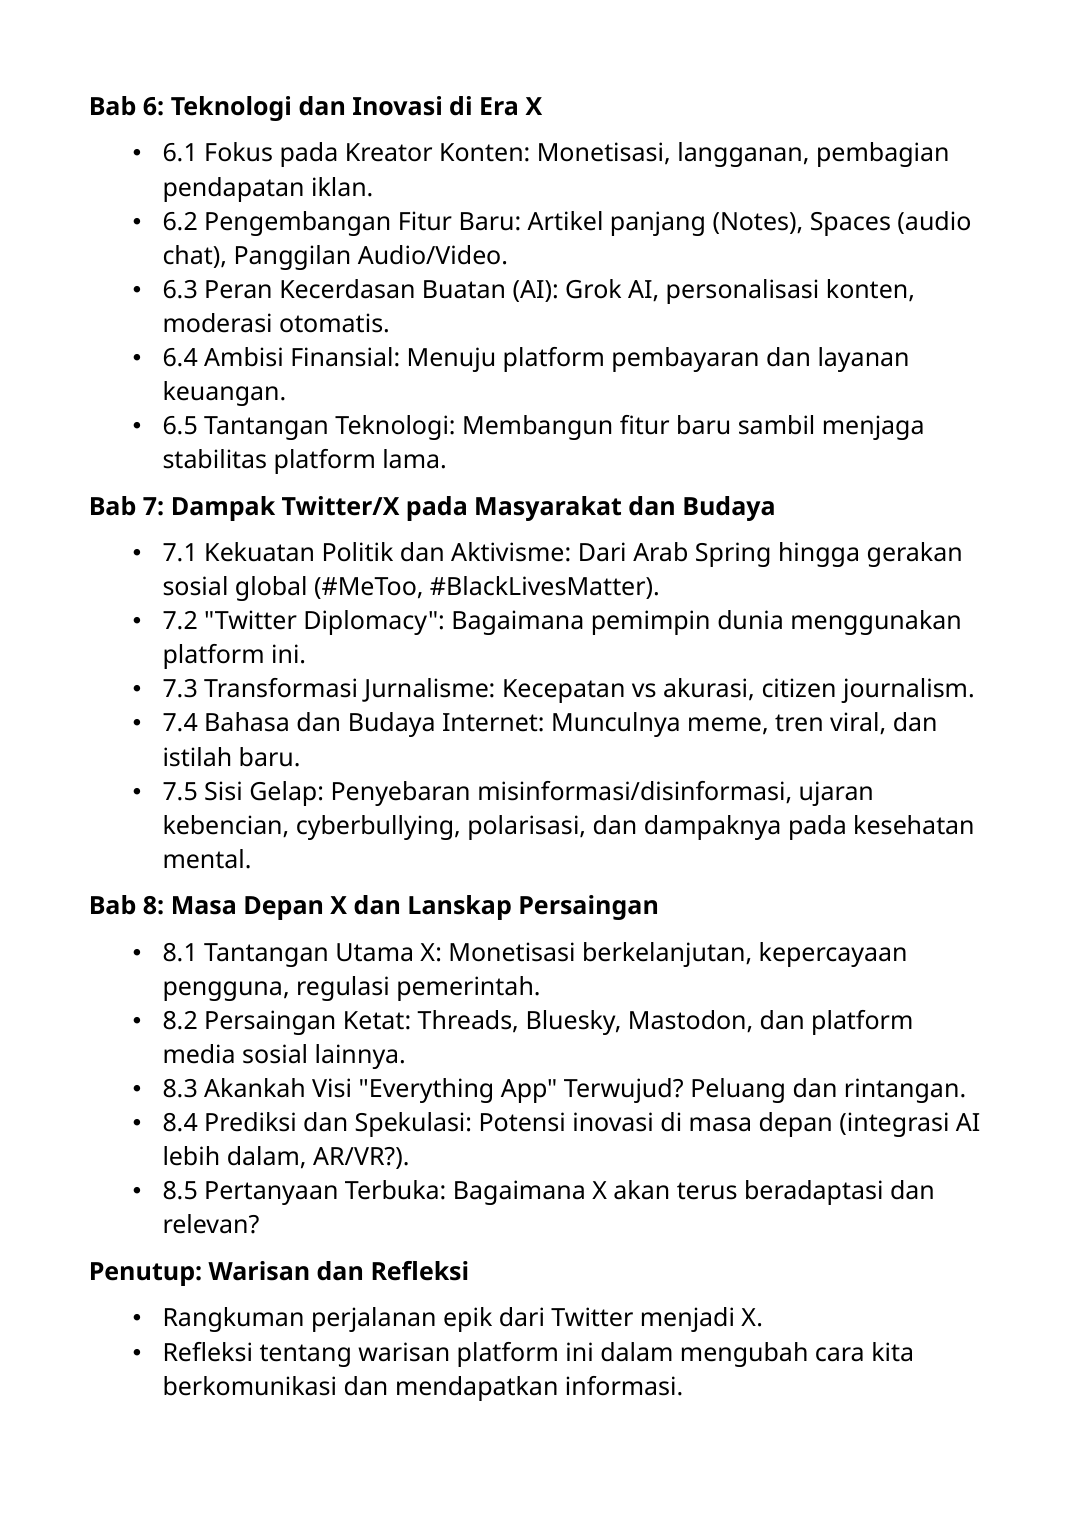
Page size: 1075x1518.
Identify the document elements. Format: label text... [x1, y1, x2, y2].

list 7.2 "Twitter Diplomacy": Bagaimana pemimpin dunia menggunakan platform ini. [133, 603, 986, 671]
list 6.2 Pengembangan Fitur Baru: Artikel panjang (Notes), Spaces (audio chat), Panggilan Audio/Video. [133, 203, 986, 271]
list 8.1 Tantangan Utama X: Monetisasi berkelanjutan, kepercayaan pengguna, regulasi pemerintah. [133, 934, 986, 1003]
list 7.4 Bahasa dan Budaya Internet: Munculnya meme, tren viral, dan istilah baru. [133, 705, 986, 773]
text Bab 7: Dampak Twitter/X pada Masyarakat dan Budaya [88, 488, 986, 522]
text Penutup: Warisan dan Refleksi [88, 1253, 986, 1288]
list 8.3 Akankah Visi "Everything App" Terwujud? Peluang dan rintangan. [133, 1071, 986, 1105]
list 7.5 Sisi Gelap: Penyebaran misinformasi/disinformasi, ujaran kebencian, cyberbullying, polarisasi, dan dampaknya pada kesehatan mental. [133, 773, 986, 875]
text Bab 6: Teknologi dan Inovasi di Era X [88, 88, 986, 123]
list Refleksi tentang warisan platform ini dalam mengubah cara kita berkomunikasi dan mendapatkan informasi. [133, 1334, 986, 1402]
list 6.4 Ambisi Finansial: Menuju platform pembayaran dan layanan keuangan. [133, 339, 986, 408]
list 6.5 Tantangan Teknologi: Membangun fitur baru sambil menjaga stabilitas platform lama. [133, 408, 986, 476]
text Bab 8: Masa Depan X dan Lanskap Persaingan [88, 888, 986, 922]
list 8.5 Pertanyaan Terbuka: Bagaimana X akan terus beradaptasi dan relevan? [133, 1173, 986, 1241]
list 7.1 Kekuatan Politik dan Aktivisme: Dari Arab Spring hingga gerakan sosial global (#MeToo, #BlackLivesMatter). [133, 535, 986, 603]
list Rangkuman perjalanan epik dari Twitter menjadi X. [133, 1300, 986, 1334]
list 8.2 Persaingan Ketat: Threads, Bluesky, Mastodon, dan platform media sosial lainnya. [133, 1003, 986, 1071]
list 6.1 Fokus pada Kreator Konten: Monetisasi, langganan, pembagian pendapatan iklan. [133, 135, 986, 203]
list 6.3 Peran Kecerdasan Buatan (AI): Grok AI, personalisasi konten, moderasi otomatis. [133, 271, 986, 339]
list 8.4 Prediksi dan Spekulasi: Potensi inovasi di masa depan (integrasi AI lebih dalam, AR/VR?). [133, 1105, 986, 1173]
list 7.3 Transformasi Jurnalisme: Kecepatan vs akurasi, citizen journalism. [133, 671, 986, 705]
